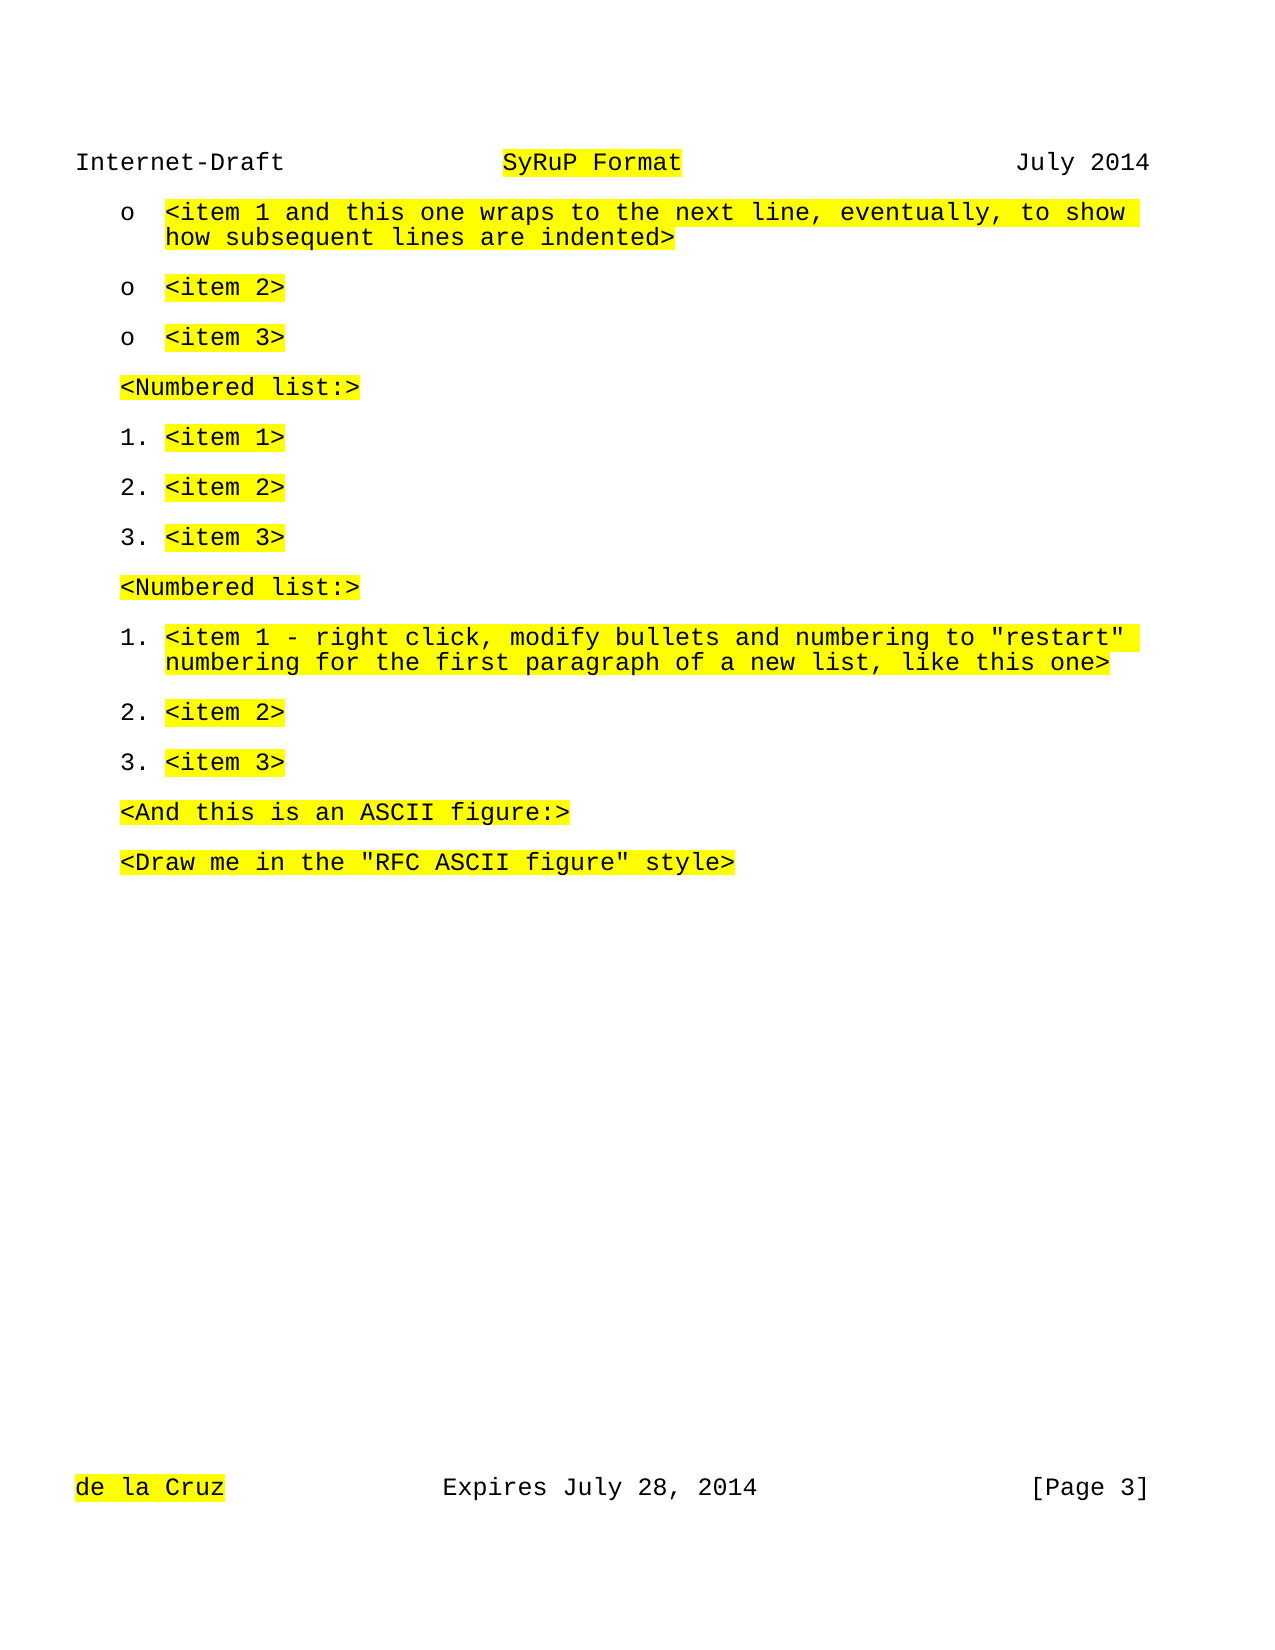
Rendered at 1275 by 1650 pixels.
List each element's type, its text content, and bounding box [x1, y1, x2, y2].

list <item 3> [120, 750, 1155, 775]
text <Numbered list:> [120, 575, 1155, 600]
list <item 3> [120, 525, 1155, 550]
list <item 2> [120, 275, 1155, 300]
list <item 1 - right click, modify bullets and numbering to "restart" numbering for the first paragraph of a new list, like this one> [120, 625, 1155, 675]
list <item 3> [120, 325, 1155, 350]
text <Draw me in the "RFC ASCII figure" style> [120, 850, 1155, 875]
list <item 2> [120, 475, 1155, 500]
list <item 2> [120, 700, 1155, 725]
list <item 1> [120, 425, 1155, 450]
text <And this is an ASCII figure:> [120, 800, 1155, 825]
text <Numbered list:> [120, 375, 1155, 400]
list <item 1 and this one wraps to the next line, eventually, to show how subsequent lines are indented> [120, 200, 1155, 250]
